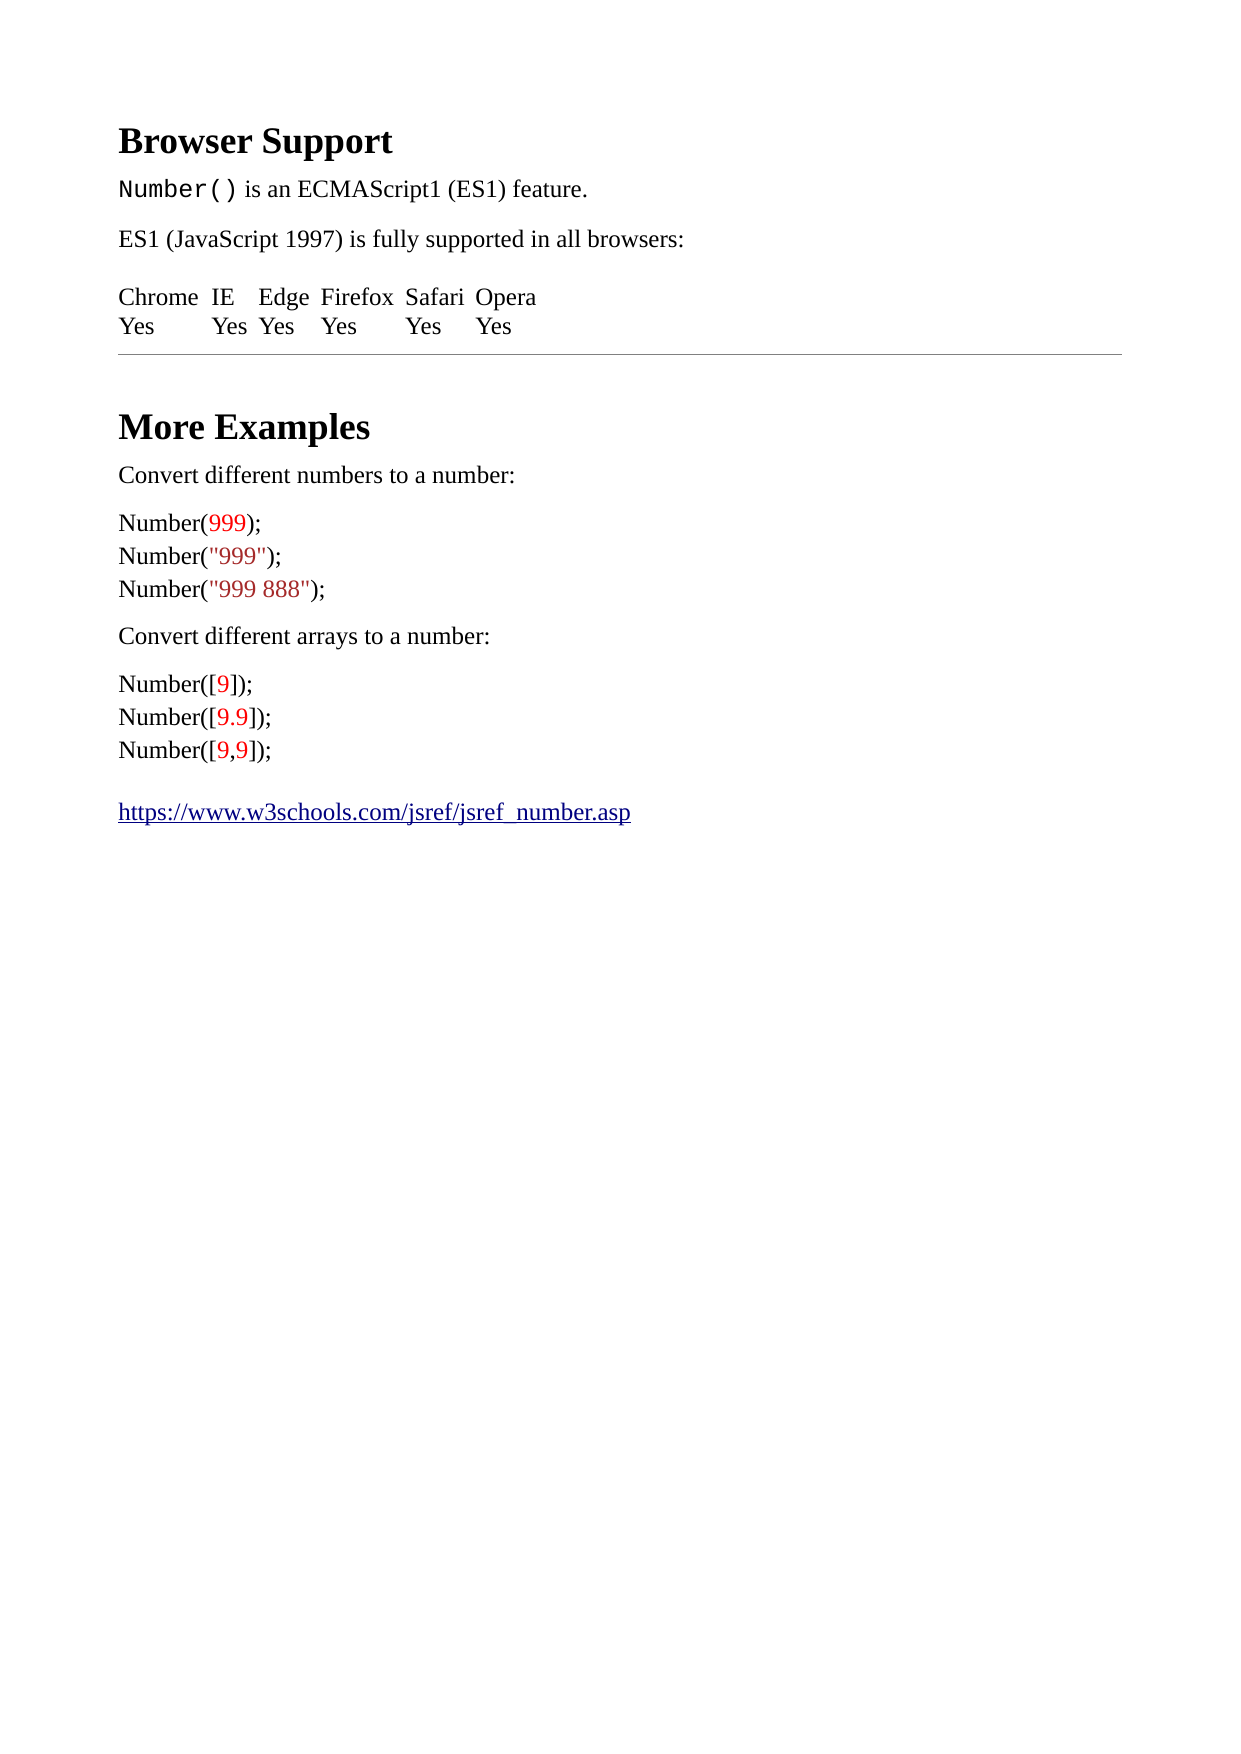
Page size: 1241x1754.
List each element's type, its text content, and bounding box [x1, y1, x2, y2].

text https://www.w3schools.com/jsref/jsref_number.asp [118, 797, 1122, 826]
subtitle Browser Support [118, 118, 1122, 161]
table_cell Firefox [320, 282, 405, 311]
subtitle More Examples [118, 404, 1122, 448]
table_header [320, 271, 405, 282]
text Number() is an ECMAScript1 (ES1) feature. [118, 174, 1122, 204]
text Convert different numbers to a number: [118, 460, 1122, 489]
table_cell Chrome [118, 282, 211, 311]
table_header [405, 271, 475, 282]
table_cell Safari [405, 282, 475, 311]
text Number(999); Number("999"); Number("999 888"); [118, 508, 1122, 603]
table_cell Yes [258, 311, 320, 339]
table_cell Yes [211, 311, 258, 339]
table_cell Yes [405, 311, 475, 339]
table_header [475, 271, 552, 282]
table_header [258, 271, 320, 282]
table_header [118, 271, 211, 282]
table_cell Edge [258, 282, 320, 311]
text Convert different arrays to a number: [118, 621, 1122, 650]
table_cell Opera [475, 282, 552, 311]
table_cell Yes [320, 311, 405, 339]
table_cell Yes [118, 311, 211, 339]
text Number([9]); Number([9.9]); Number([9,9]); [118, 669, 1122, 764]
table_cell IE [211, 282, 258, 311]
text ES1 (JavaScript 1997) is fully supported in all browsers: [118, 224, 1122, 252]
table_header [211, 271, 258, 282]
table_cell Yes [475, 311, 552, 339]
